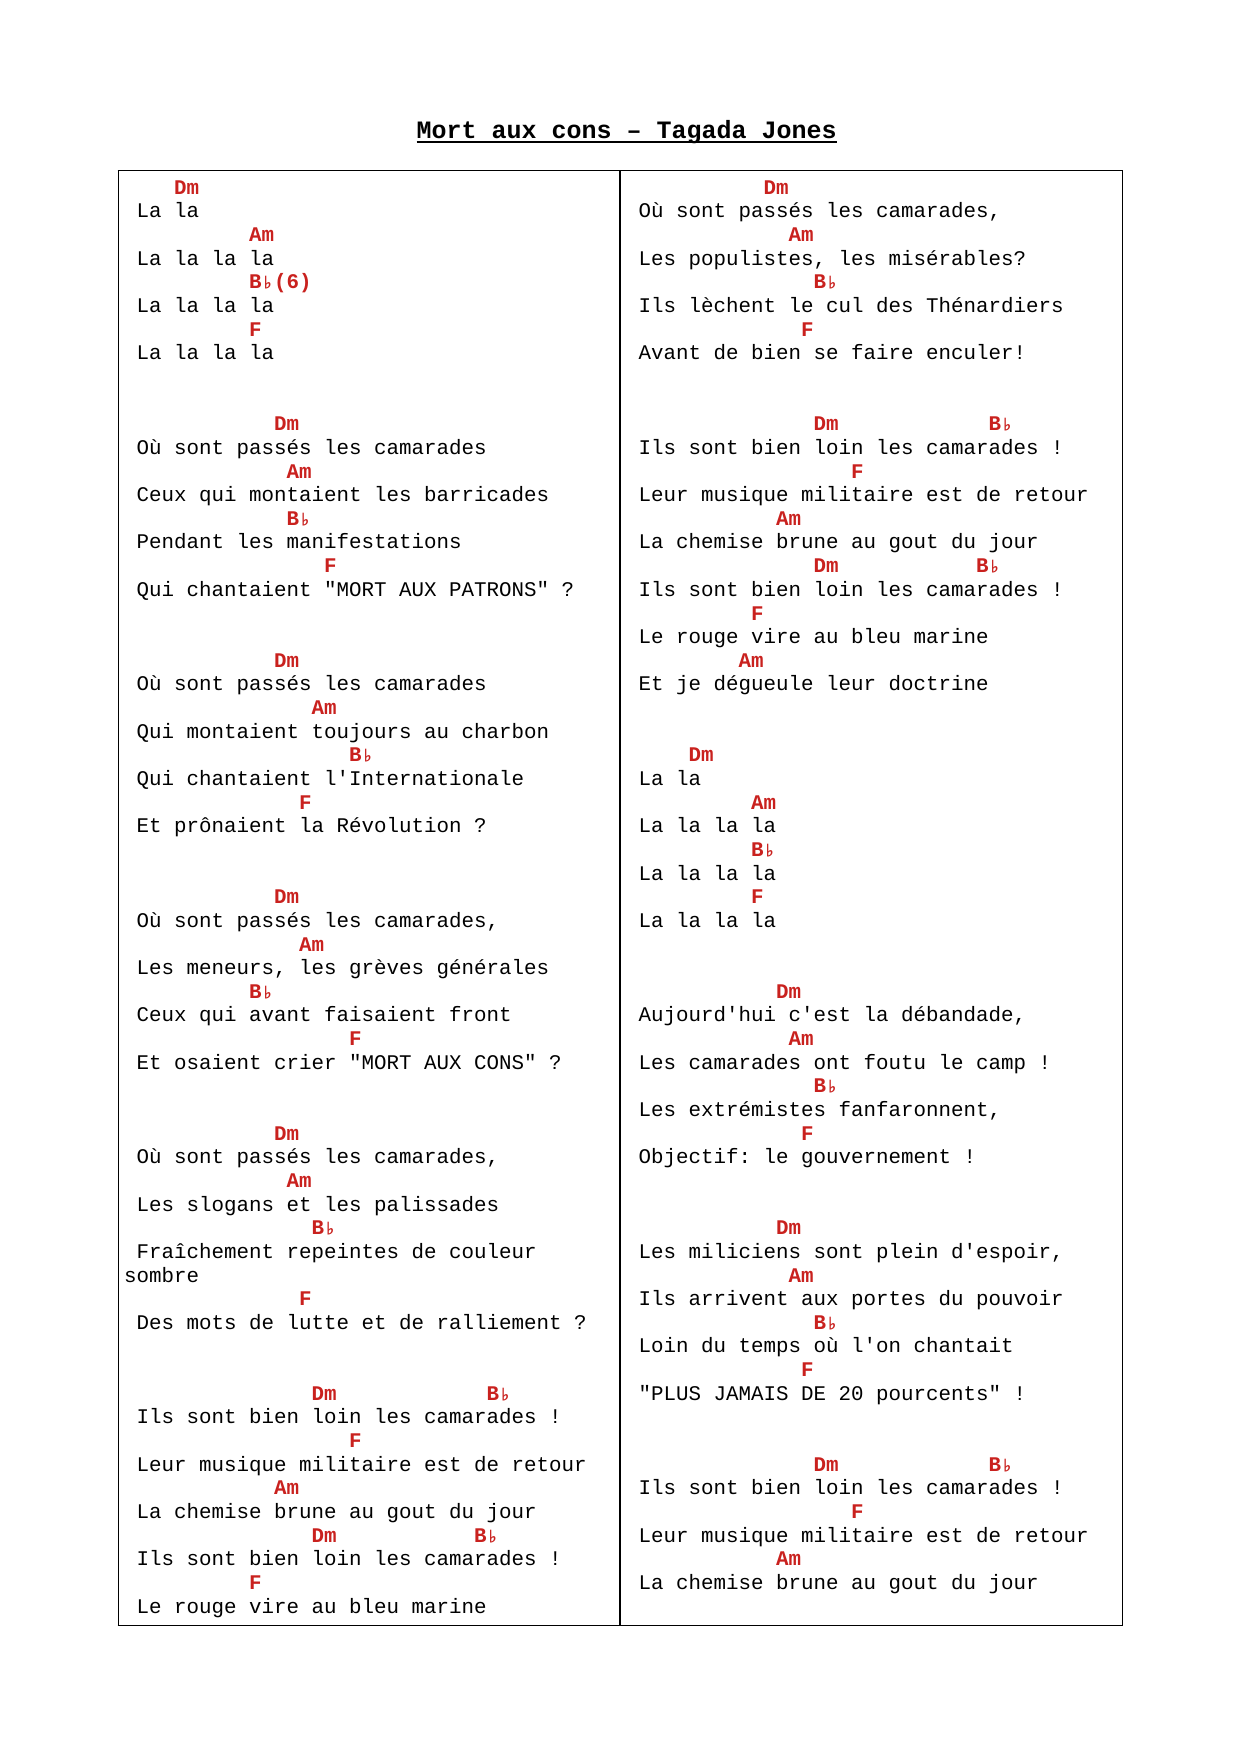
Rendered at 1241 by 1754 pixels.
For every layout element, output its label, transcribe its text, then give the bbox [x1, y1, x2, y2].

table_header Dm La la Am La la la la B♭(6) La la la la F La la la la Dm Où sont passés les camarades Am Ceux qui montaient les barricades B♭ Pendant les manifestations F Qui chantaient "MORT AUX PATRONS" ? Dm Où sont passés les camarades Am Qui montaient toujours au charbon B♭ Qui chantaient l'Internationale F Et prônaient la Révolution ? Dm Où sont passés les camarades, Am Les meneurs, les grèves générales B♭ Ceux qui avant faisaient front F Et osaient crier "MORT AUX CONS" ? Dm Où sont passés les camarades, Am Les slogans et les palissades B♭ Fraîchement repeintes de couleur sombre F Des mots de lutte et de ralliement ? Dm B♭ Ils sont bien loin les camarades ! F Leur musique militaire est de retour Am La chemise brune au gout du jour Dm B♭ Ils sont bien loin les camarades ! F Le rouge vire au bleu marine [119, 171, 619, 1625]
text Mort aux cons – Tagada Jones [118, 118, 1122, 146]
table_header Dm Où sont passés les camarades, Am Les populistes, les misérables? B♭ Ils lèchent le cul des Thénardiers F Avant de bien se faire enculer! Dm B♭ Ils sont bien loin les camarades ! F Leur musique militaire est de retour Am La chemise brune au gout du jour Dm B♭ Ils sont bien loin les camarades ! F Le rouge vire au bleu marine Am Et je dégueule leur doctrine Dm La la Am La la la la B♭ La la la la F La la la la Dm Aujourd'hui c'est la débandade, Am Les camarades ont foutu le camp ! B♭ Les extrémistes fanfaronnent, F Objectif: le gouvernement ! Dm Les miliciens sont plein d'espoir, Am Ils arrivent aux portes du pouvoir B♭ Loin du temps où l'on chantait F "PLUS JAMAIS DE 20 pourcents" ! Dm B♭ Ils sont bien loin les camarades ! F Leur musique militaire est de retour Am La chemise brune au gout du jour [621, 171, 1122, 1625]
